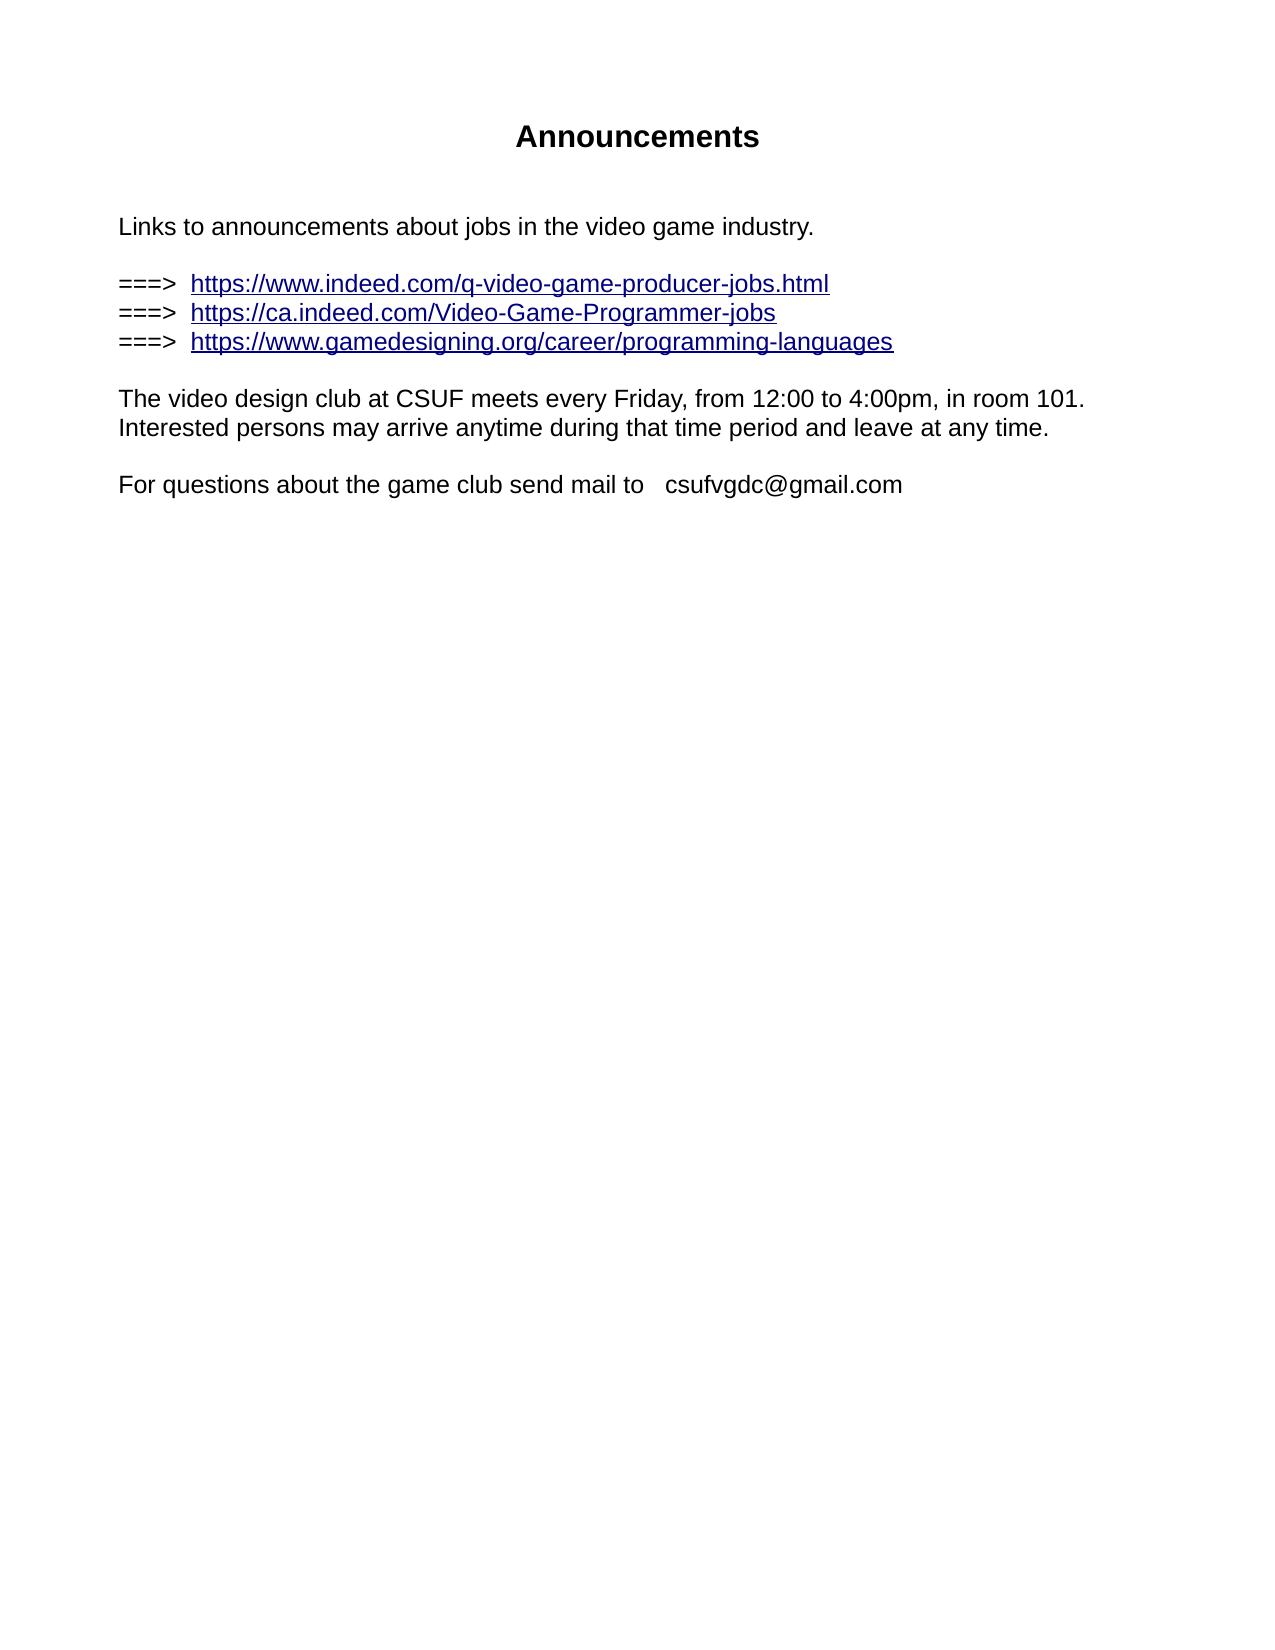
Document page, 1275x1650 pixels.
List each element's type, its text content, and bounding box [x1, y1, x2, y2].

text Links to announcements about jobs in the video game industry. [118, 212, 1157, 240]
text ===> https://ca.indeed.com/Video-Game-Programmer-jobs [118, 298, 1157, 327]
text Announcements [118, 118, 1157, 154]
text For questions about the game club send mail to csufvgdc@gmail.com [118, 470, 1157, 499]
text The video design club at CSUF meets every Friday, from 12:00 to 4:00pm, in room 101. [118, 384, 1157, 413]
text Interested persons may arrive anytime during that time period and leave at any time. [118, 413, 1157, 442]
text ===> https://www.indeed.com/q-video-game-producer-jobs.html [118, 269, 1157, 298]
text ===> https://www.gamedesigning.org/career/programming-languages [118, 327, 1157, 355]
